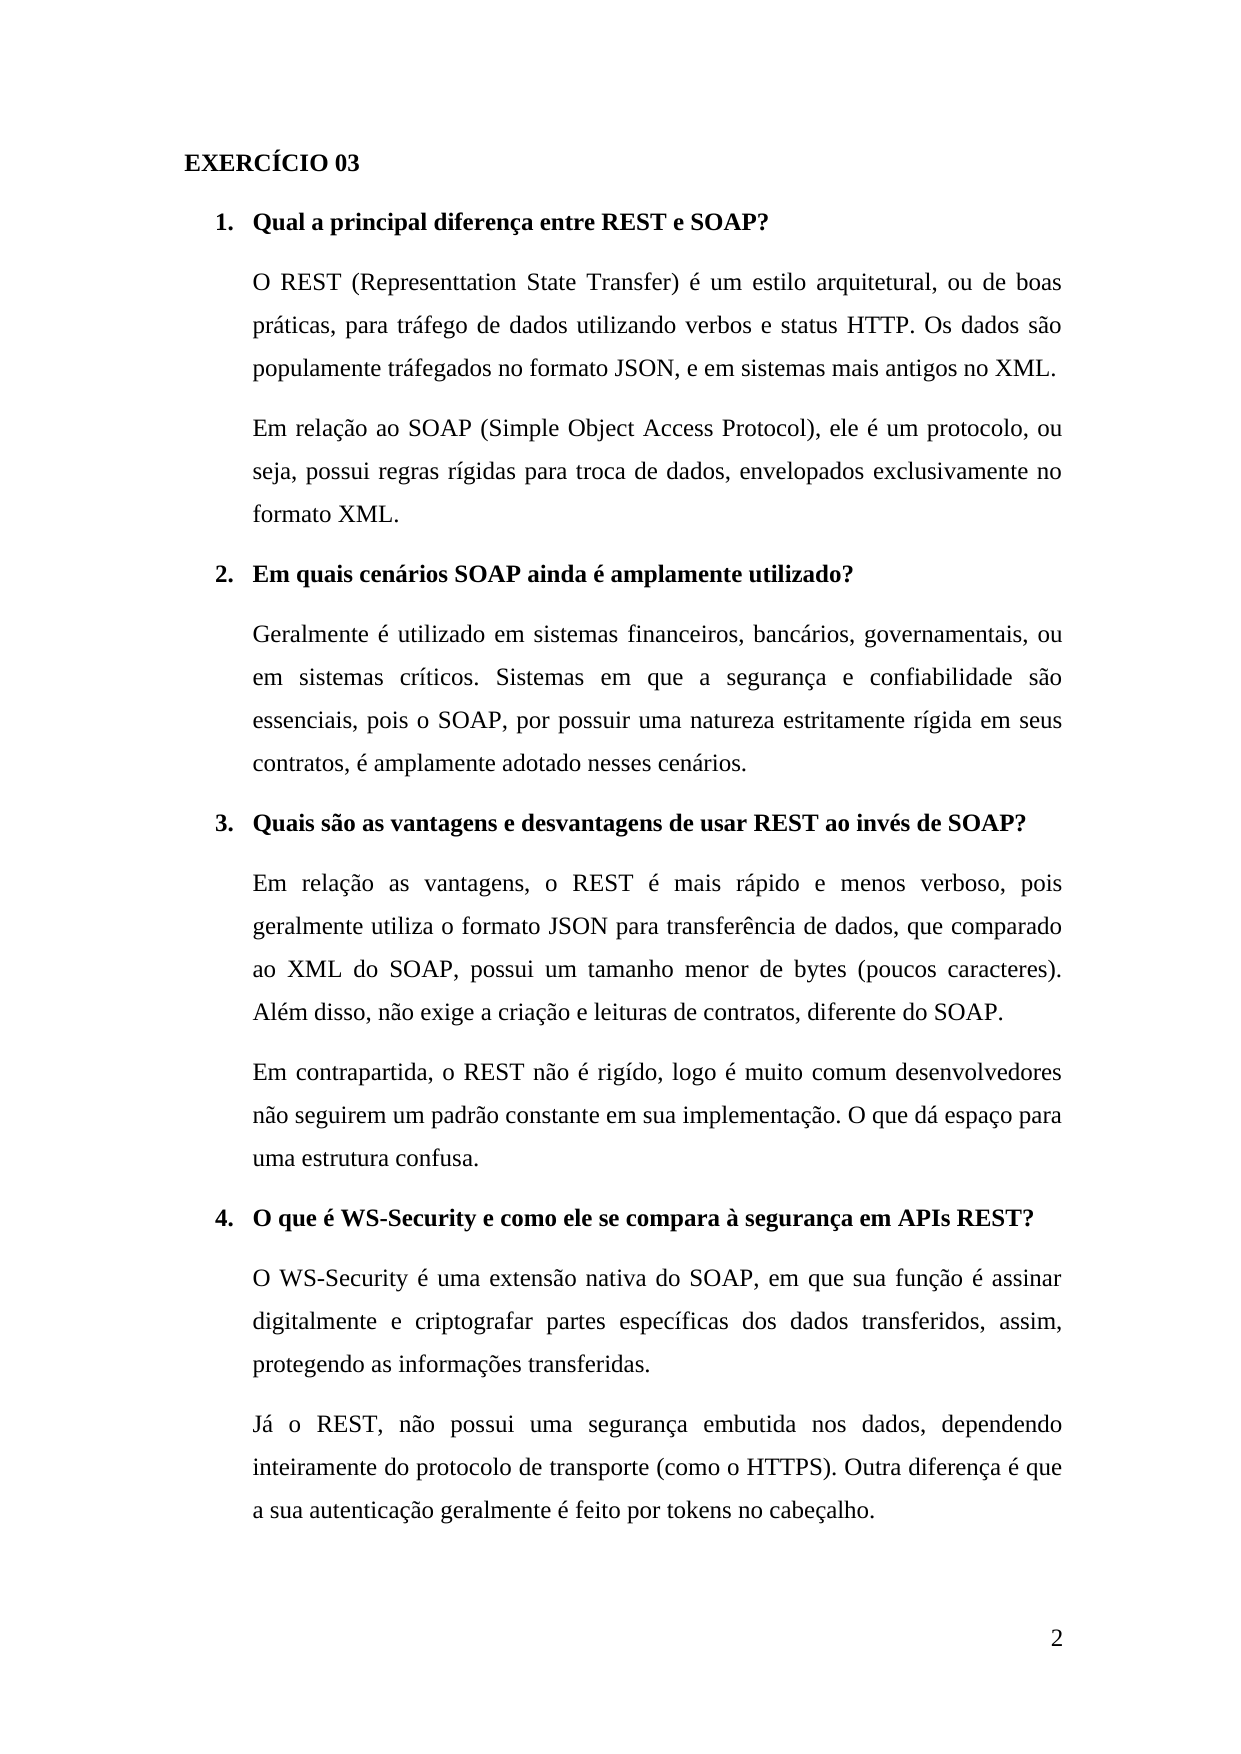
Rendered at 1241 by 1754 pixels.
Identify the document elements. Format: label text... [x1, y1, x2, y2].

list Em quais cenários SOAP ainda é amplamente utilizado? [215, 559, 1063, 588]
list Quais são as vantagens e desvantagens de usar REST ao invés de SOAP? [215, 808, 1063, 837]
list Em relação as vantagens, o REST é mais rápido e menos verboso, pois geralmente utiliza o formato JSON para transferência de dados, que comparado ao XML do SOAP, possui um tamanho menor de bytes (poucos caracteres). Além disso, não exige a criação e leituras de contratos, diferente do SOAP. [215, 868, 1063, 1026]
list Em relação ao SOAP (Simple Object Access Protocol), ele é um protocolo, ou seja, possui regras rígidas para troca de dados, envelopados exclusivamente no formato XML. [215, 413, 1063, 528]
list O que é WS-Security e como ele se compara à segurança em APIs REST? [215, 1203, 1063, 1232]
list EXERCÍCIO 03 [184, 148, 1063, 176]
list Qual a principal diferença entre REST e SOAP? [215, 207, 1063, 236]
list Geralmente é utilizado em sistemas financeiros, bancários, governamentais, ou em sistemas críticos. Sistemas em que a segurança e confiabilidade são essenciais, pois o SOAP, por possuir uma natureza estritamente rígida em seus contratos, é amplamente adotado nesses cenários. [215, 619, 1063, 777]
list O REST (Representtation State Transfer) é um estilo arquitetural, ou de boas práticas, para tráfego de dados utilizando verbos e status HTTP. Os dados são populamente tráfegados no formato JSON, e em sistemas mais antigos no XML. [215, 267, 1063, 382]
list Em contrapartida, o REST não é rigído, logo é muito comum desenvolvedores não seguirem um padrão constante em sua implementação. O que dá espaço para uma estrutura confusa. [215, 1057, 1063, 1172]
list O WS-Security é uma extensão nativa do SOAP, em que sua função é assinar digitalmente e criptografar partes específicas dos dados transferidos, assim, protegendo as informações transferidas. [215, 1263, 1063, 1378]
list Já o REST, não possui uma segurança embutida nos dados, dependendo inteiramente do protocolo de transporte (como o HTTPS). Outra diferença é que a sua autenticação geralmente é feito por tokens no cabeçalho. [215, 1409, 1063, 1524]
